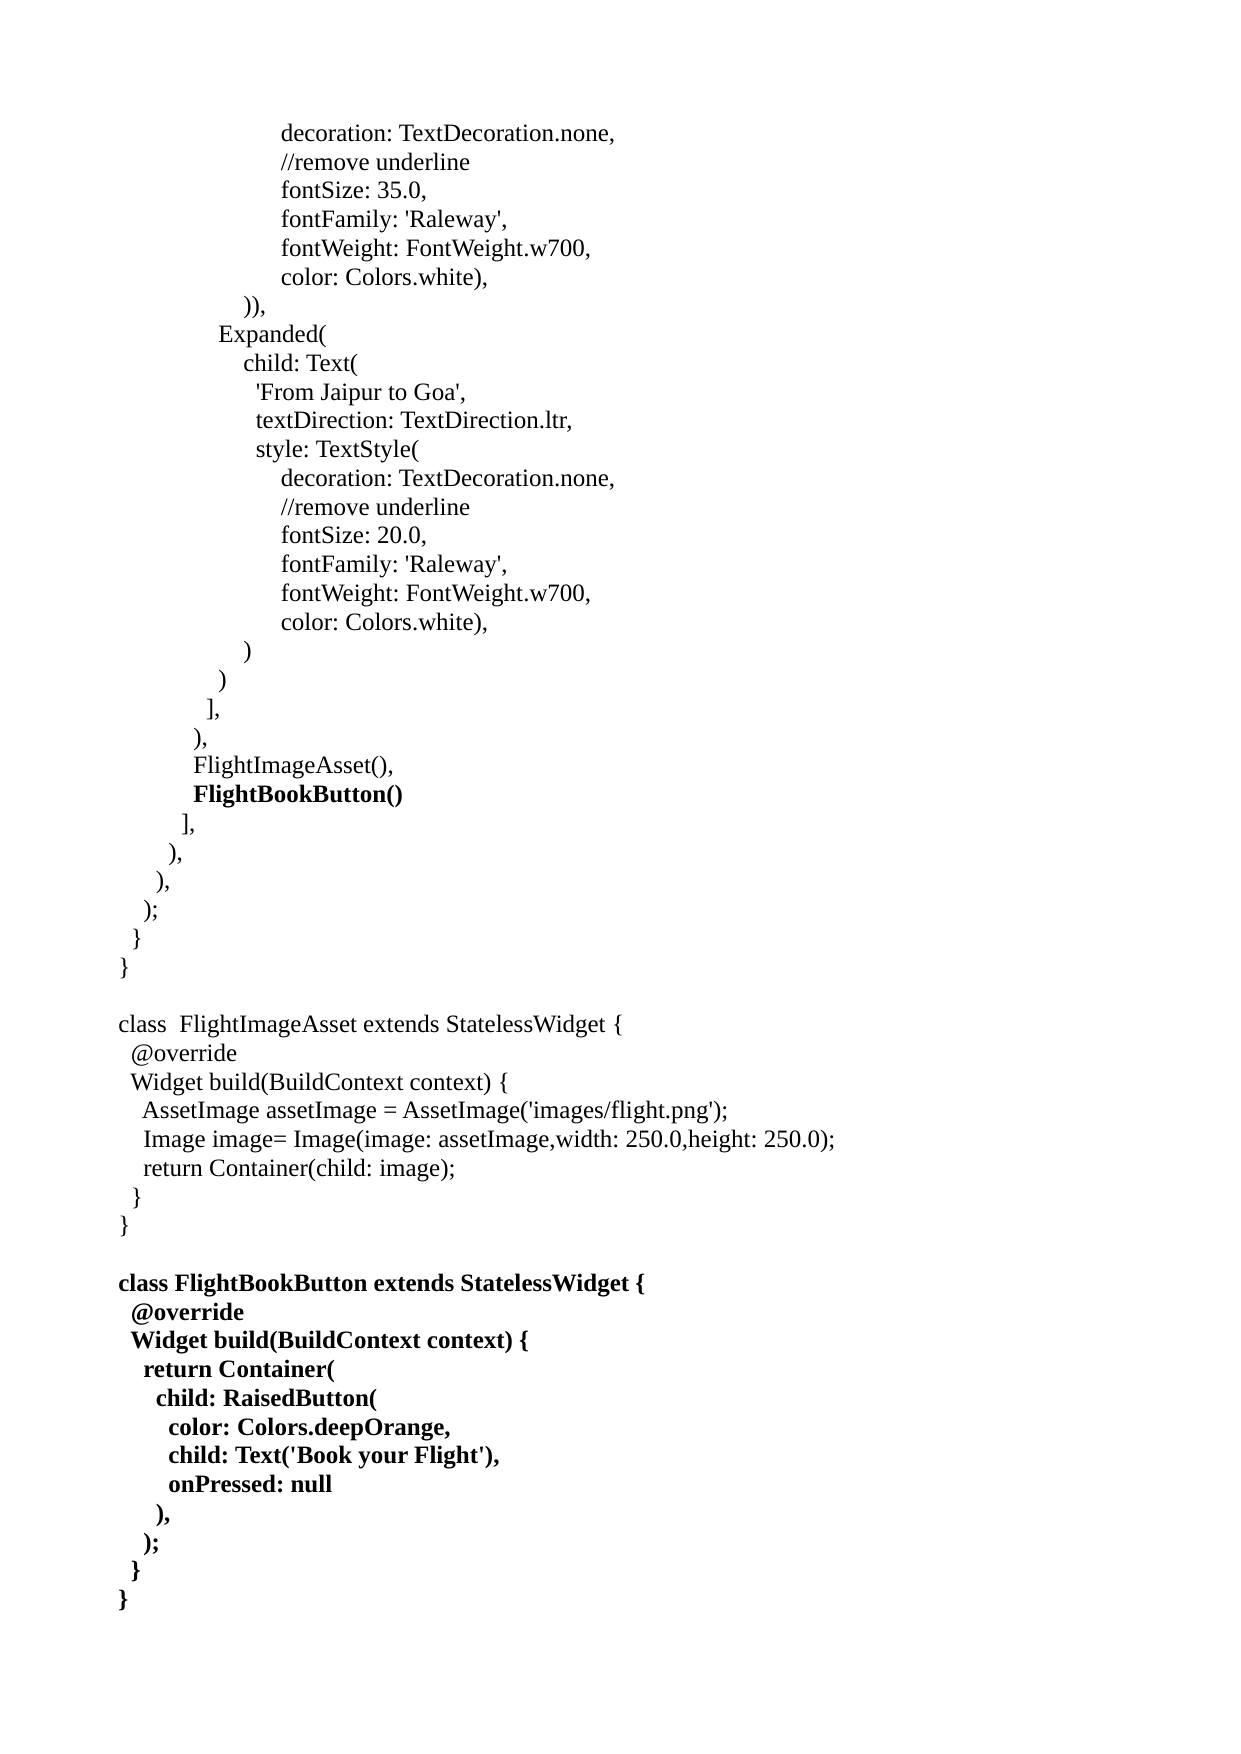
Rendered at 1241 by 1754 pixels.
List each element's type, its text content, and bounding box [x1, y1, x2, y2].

text ); [118, 894, 1122, 923]
text //remove underline [118, 492, 1122, 521]
text } [118, 923, 1122, 952]
text fontFamily: 'Raleway', [118, 204, 1122, 233]
text child: Text('Book your Flight'), [118, 1441, 1122, 1469]
text style: TextStyle( [118, 434, 1122, 463]
text fontWeight: FontWeight.w700, [118, 233, 1122, 262]
text fontWeight: FontWeight.w700, [118, 578, 1122, 607]
text decoration: TextDecoration.none, [118, 118, 1122, 147]
text fontFamily: 'Raleway', [118, 549, 1122, 578]
text @override [118, 1297, 1122, 1326]
text AssetImage assetImage = AssetImage('images/flight.png'); [118, 1096, 1122, 1124]
text color: Colors.white), [118, 262, 1122, 291]
text } [118, 1584, 1122, 1613]
text 'From Jaipur to Goa', [118, 377, 1122, 406]
text } [118, 1182, 1122, 1211]
text return Container( [118, 1354, 1122, 1383]
text FlightImageAsset(), [118, 751, 1122, 779]
text fontSize: 20.0, [118, 521, 1122, 549]
text ], [118, 808, 1122, 837]
text ], [118, 693, 1122, 722]
text @override [118, 1038, 1122, 1067]
text ), [118, 866, 1122, 894]
text onPressed: null [118, 1469, 1122, 1498]
text Image image= Image(image: assetImage,width: 250.0,height: 250.0); [118, 1124, 1122, 1153]
text FlightBookButton() [118, 779, 1122, 808]
text child: RaisedButton( [118, 1383, 1122, 1412]
text Widget build(BuildContext context) { [118, 1326, 1122, 1354]
text ) [118, 664, 1122, 693]
text class FlightBookButton extends StatelessWidget { [118, 1268, 1122, 1297]
text ), [118, 722, 1122, 751]
text ), [118, 837, 1122, 866]
text ) [118, 636, 1122, 664]
text class FlightImageAsset extends StatelessWidget { [118, 1009, 1122, 1038]
text textDirection: TextDirection.ltr, [118, 406, 1122, 434]
text } [118, 1556, 1122, 1584]
text color: Colors.white), [118, 607, 1122, 636]
text } [118, 952, 1122, 981]
text color: Colors.deepOrange, [118, 1412, 1122, 1441]
text )), [118, 291, 1122, 319]
text //remove underline [118, 147, 1122, 176]
text child: Text( [118, 348, 1122, 377]
text } [118, 1211, 1122, 1239]
text decoration: TextDecoration.none, [118, 463, 1122, 492]
text fontSize: 35.0, [118, 176, 1122, 204]
text ), [118, 1498, 1122, 1527]
text return Container(child: image); [118, 1153, 1122, 1182]
text Expanded( [118, 319, 1122, 348]
text ); [118, 1527, 1122, 1556]
text Widget build(BuildContext context) { [118, 1067, 1122, 1096]
